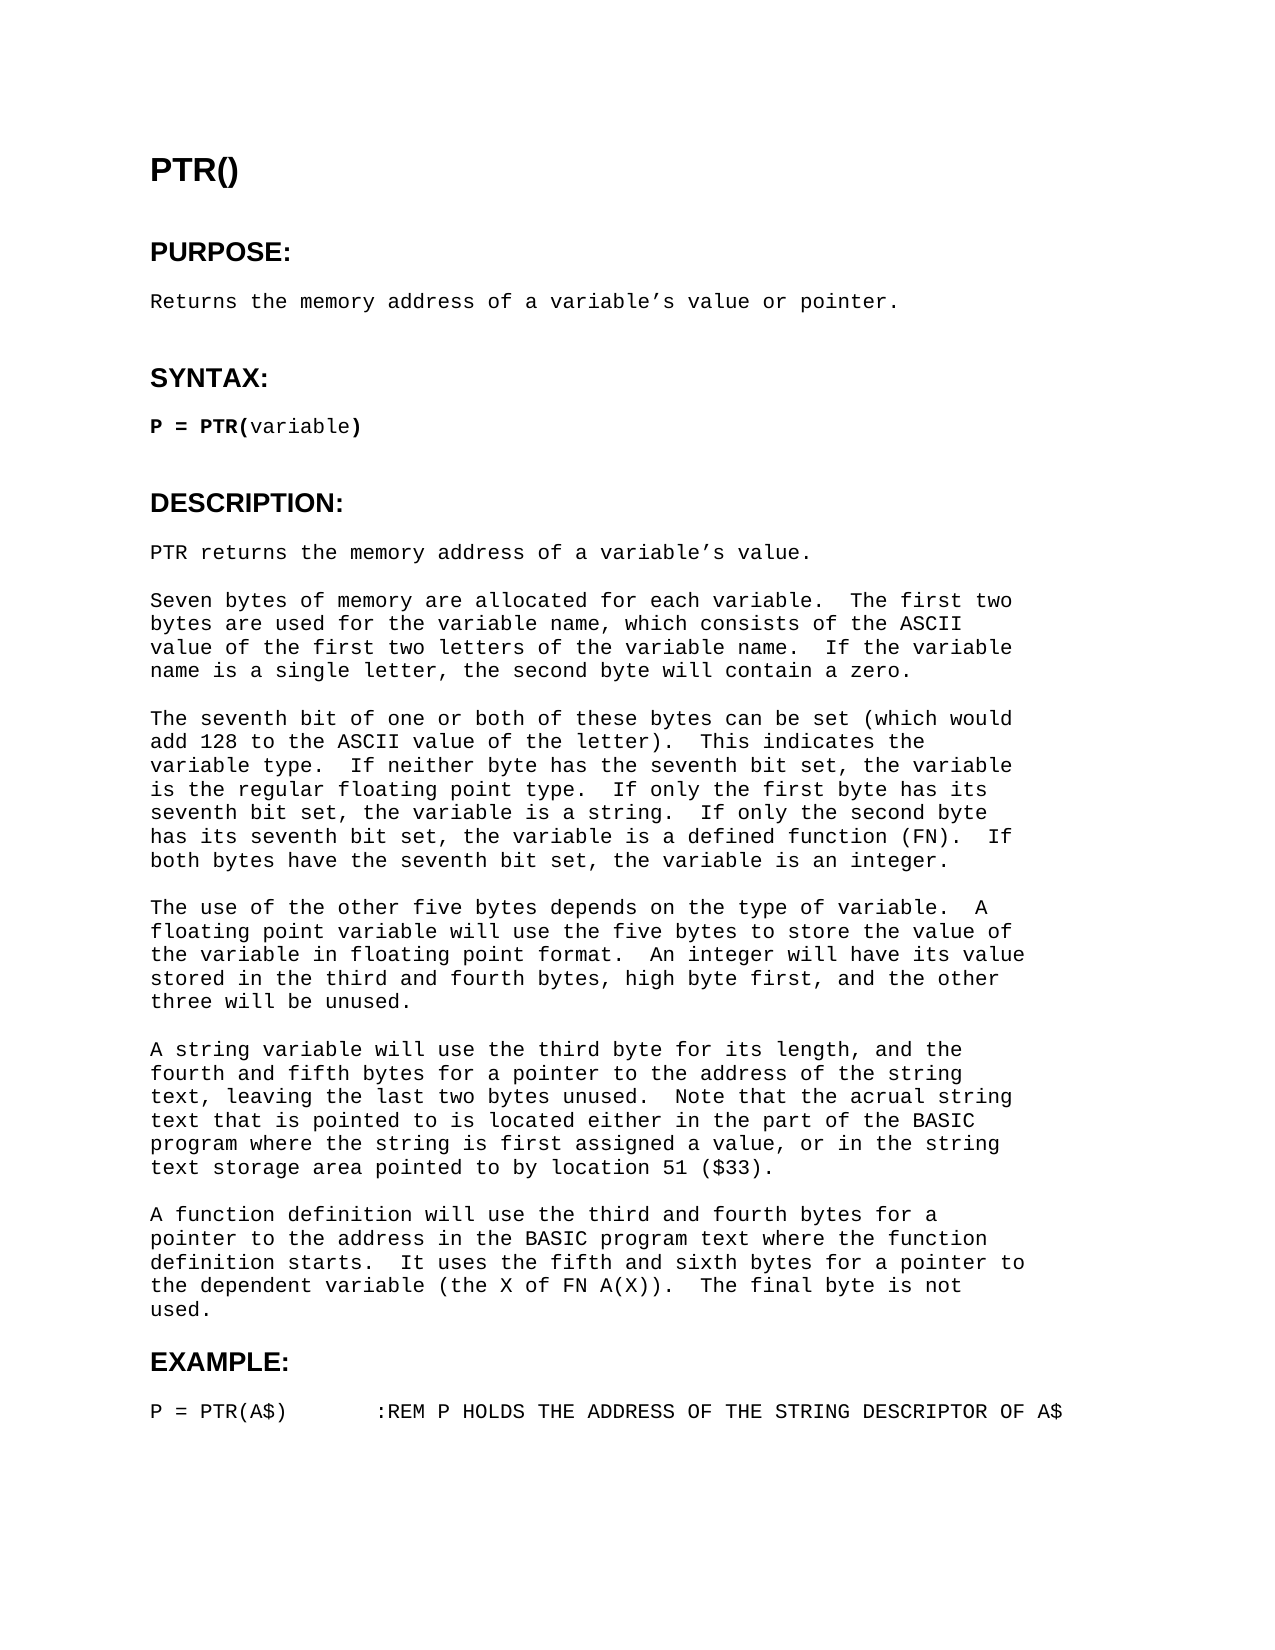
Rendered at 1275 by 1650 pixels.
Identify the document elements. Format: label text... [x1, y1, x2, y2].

text Returns the memory address of a variable’s value or pointer. [150, 291, 1162, 314]
text name is a single letter, the second byte will contain a zero. [150, 661, 1162, 684]
text definition starts. It uses the fifth and sixth bytes for a pointer to [150, 1252, 1162, 1275]
text PURPOSE: [150, 236, 1162, 267]
text pointer to the address in the BASIC program text where the function [150, 1228, 1162, 1252]
text bytes are used for the variable name, which consists of the ASCII [150, 613, 1162, 637]
text value of the first two letters of the variable name. If the variable [150, 637, 1162, 661]
text both bytes have the seventh bit set, the variable is an integer. [150, 850, 1162, 873]
text is the regular floating point type. If only the first byte has its [150, 779, 1162, 802]
text P = PTR(A$) :REM P HOLDS THE ADDRESS OF THE STRING DESCRIPTOR OF A$ [150, 1401, 1162, 1425]
text A string variable will use the third byte for its length, and the [150, 1039, 1162, 1062]
text text storage area pointed to by location 51 ($33). [150, 1157, 1162, 1181]
text fourth and fifth bytes for a pointer to the address of the string [150, 1062, 1162, 1086]
text used. [150, 1299, 1162, 1323]
text the variable in floating point format. An integer will have its value [150, 944, 1162, 968]
text SYNTAX: [150, 362, 1162, 393]
text text that is pointed to is located either in the part of the BASIC [150, 1110, 1162, 1133]
text The seventh bit of one or both of these bytes can be set (which would [150, 708, 1162, 731]
text EXAMPLE: [150, 1346, 1162, 1377]
text the dependent variable (the X of FN A(X)). The final byte is not [150, 1275, 1162, 1299]
text P = PTR(variable) [150, 416, 1162, 440]
text three will be unused. [150, 992, 1162, 1015]
text PTR() [150, 150, 1162, 188]
text Seven bytes of memory are allocated for each variable. The first two [150, 589, 1162, 613]
text seventh bit set, the variable is a string. If only the second byte [150, 802, 1162, 826]
text DESCRIPTION: [150, 487, 1162, 519]
text floating point variable will use the five bytes to store the value of [150, 921, 1162, 944]
text add 128 to the ASCII value of the letter). This indicates the [150, 731, 1162, 755]
text stored in the third and fourth bytes, high byte first, and the other [150, 968, 1162, 992]
text text, leaving the last two bytes unused. Note that the acrual string [150, 1086, 1162, 1110]
text has its seventh bit set, the variable is a defined function (FN). If [150, 826, 1162, 850]
text program where the string is first assigned a value, or in the string [150, 1133, 1162, 1157]
text A function definition will use the third and fourth bytes for a [150, 1204, 1162, 1228]
text variable type. If neither byte has the seventh bit set, the variable [150, 755, 1162, 779]
text PTR returns the memory address of a variable’s value. [150, 542, 1162, 566]
text The use of the other five bytes depends on the type of variable. A [150, 897, 1162, 921]
